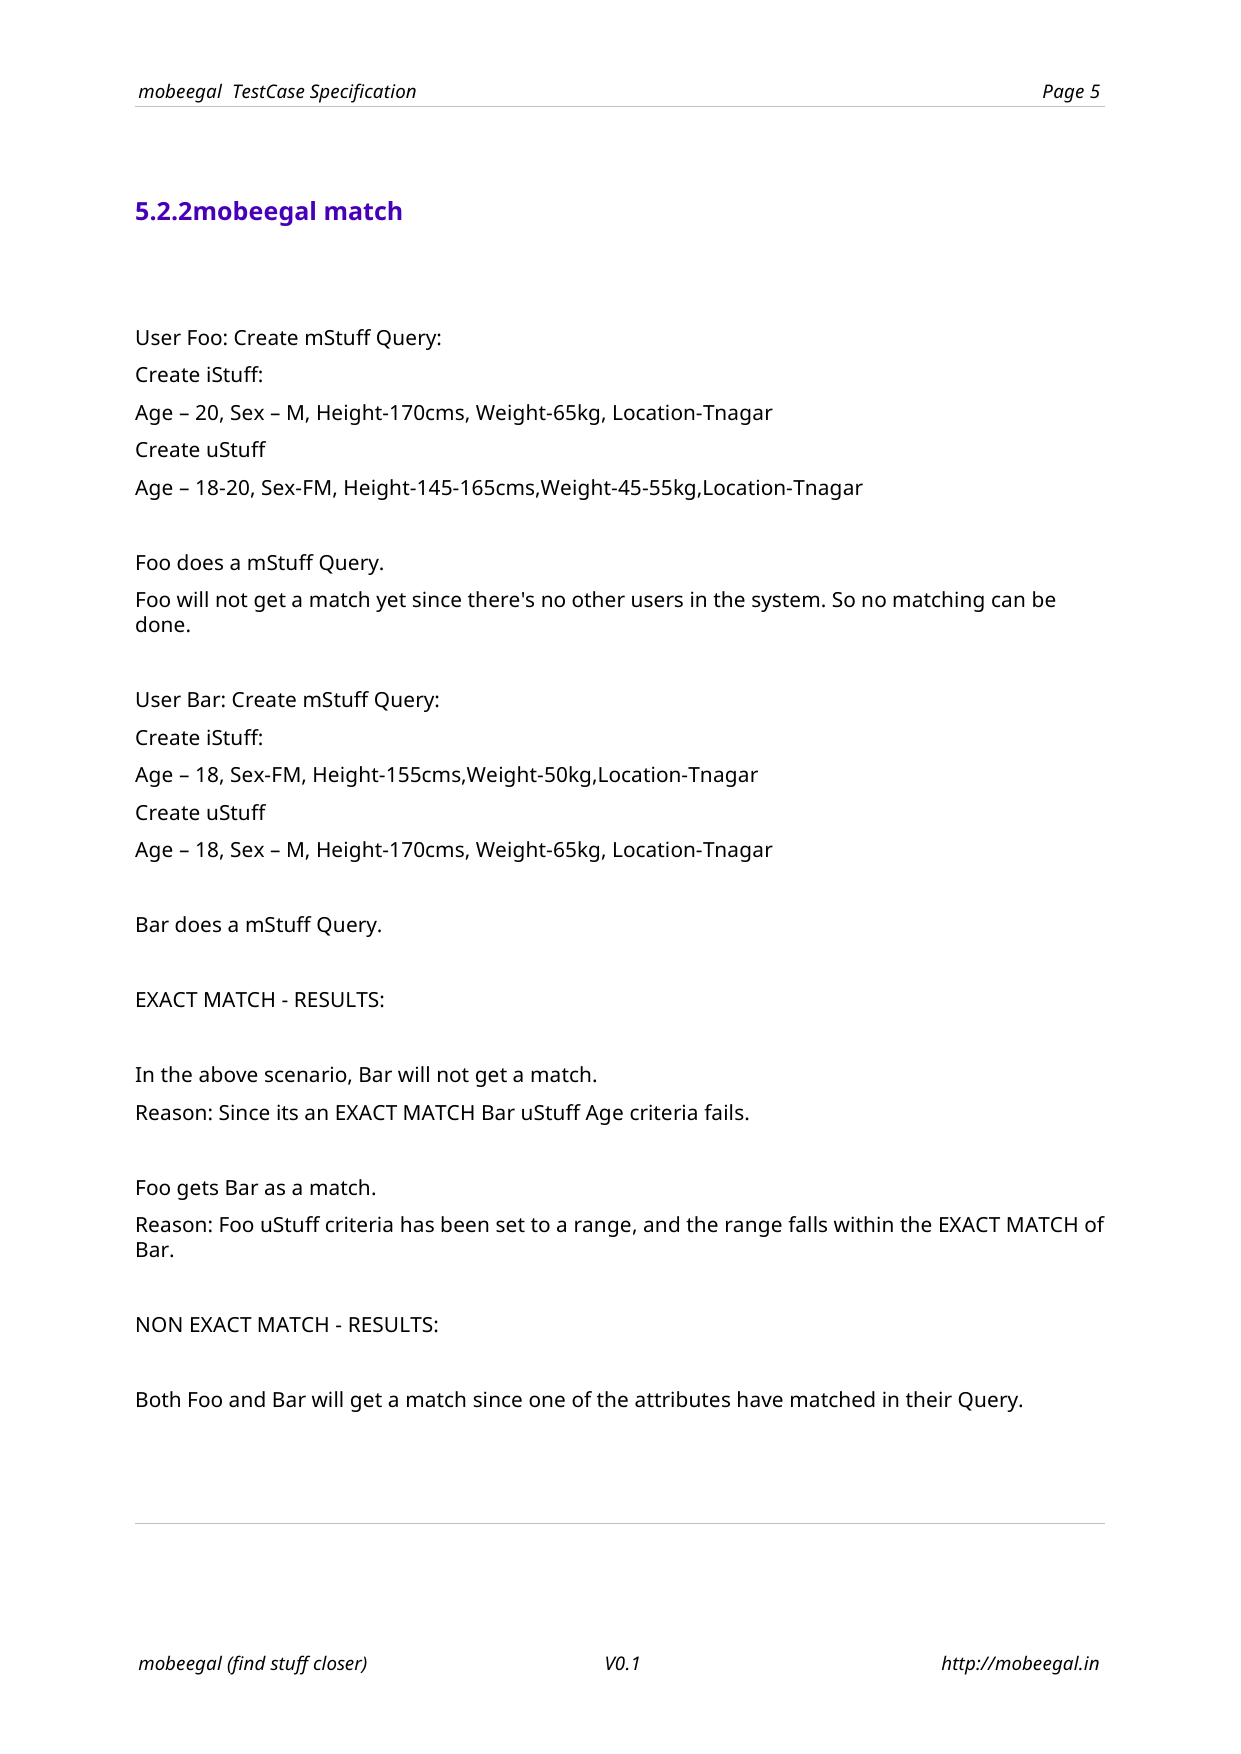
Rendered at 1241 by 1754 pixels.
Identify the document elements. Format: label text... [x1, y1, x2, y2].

text Create iStuff: [135, 362, 1105, 387]
text Create uStuff [135, 437, 1105, 462]
text Age – 20, Sex – M, Height-170cms, Weight-65kg, Location-Tnagar [135, 400, 1105, 425]
text Bar does a mStuff Query. [135, 912, 1105, 937]
text Age – 18, Sex-FM, Height-155cms,Weight-50kg,Location-Tnagar [135, 762, 1105, 787]
text User Bar: Create mStuff Query: [135, 687, 1105, 712]
text Foo gets Bar as a match. [135, 1175, 1105, 1200]
text Age – 18, Sex – M, Height-170cms, Weight-65kg, Location-Tnagar [135, 837, 1105, 862]
text Foo will not get a match yet since there's no other users in the system. So no matching can be done. [135, 587, 1105, 637]
text EXACT MATCH - RESULTS: [135, 987, 1105, 1012]
subtitle mobeegal match [135, 200, 1105, 225]
text Create iStuff: [135, 725, 1105, 750]
text Create uStuff [135, 800, 1105, 825]
text Both Foo and Bar will get a match since one of the attributes have matched in their Query. [135, 1387, 1105, 1412]
text In the above scenario, Bar will not get a match. [135, 1062, 1105, 1087]
text Reason: Foo uStuff criteria has been set to a range, and the range falls within the EXACT MATCH of Bar. [135, 1212, 1105, 1262]
text Age – 18-20, Sex-FM, Height-145-165cms,Weight-45-55kg,Location-Tnagar [135, 475, 1105, 500]
text User Foo: Create mStuff Query: [135, 325, 1105, 350]
text Foo does a mStuff Query. [135, 550, 1105, 575]
text NON EXACT MATCH - RESULTS: [135, 1312, 1105, 1337]
text Reason: Since its an EXACT MATCH Bar uStuff Age criteria fails. [135, 1100, 1105, 1125]
